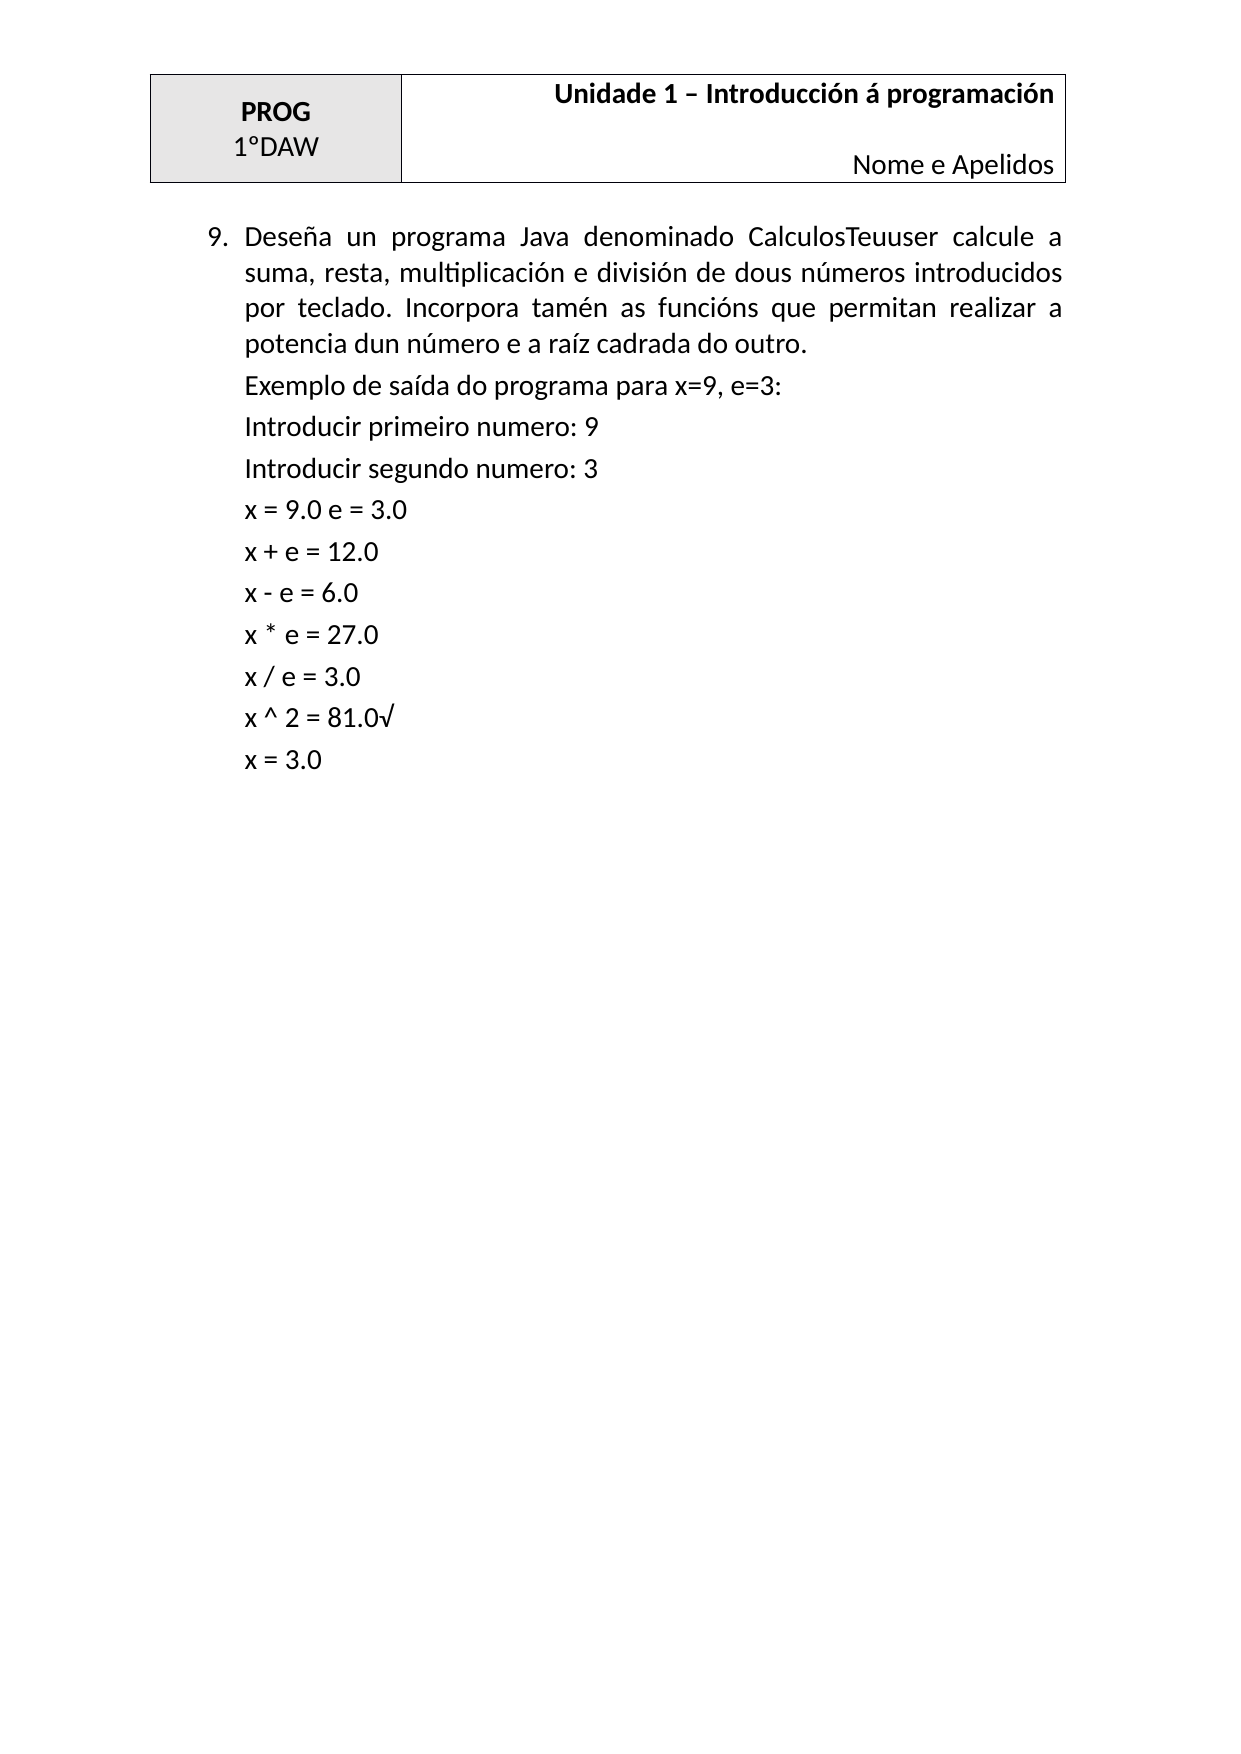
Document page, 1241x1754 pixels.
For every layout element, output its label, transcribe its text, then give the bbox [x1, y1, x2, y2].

list x ^ 2 = 81.0√ [207, 699, 1063, 735]
list x / e = 3.0 [207, 658, 1063, 693]
list x + e = 12.0 [207, 533, 1063, 569]
list x * e = 27.0 [207, 616, 1063, 652]
list x = 3.0 [207, 741, 1063, 776]
list Introducir primeiro numero: 9 [207, 408, 1063, 444]
list Introducir segundo numero: 3 [207, 450, 1063, 486]
list x = 9.0 e = 3.0 [207, 491, 1063, 527]
list Deseña un programa Java denominado CalculosTeuuser calcule a suma, resta, multiplicación e división de dous números introducidos por teclado. Incorpora tamén as funcións que permitan realizar a potencia dun número e a raíz cadrada do outro. [207, 218, 1063, 361]
list Exemplo de saída do programa para x=9, e=3: [207, 367, 1063, 402]
list x - e = 6.0 [207, 574, 1063, 610]
